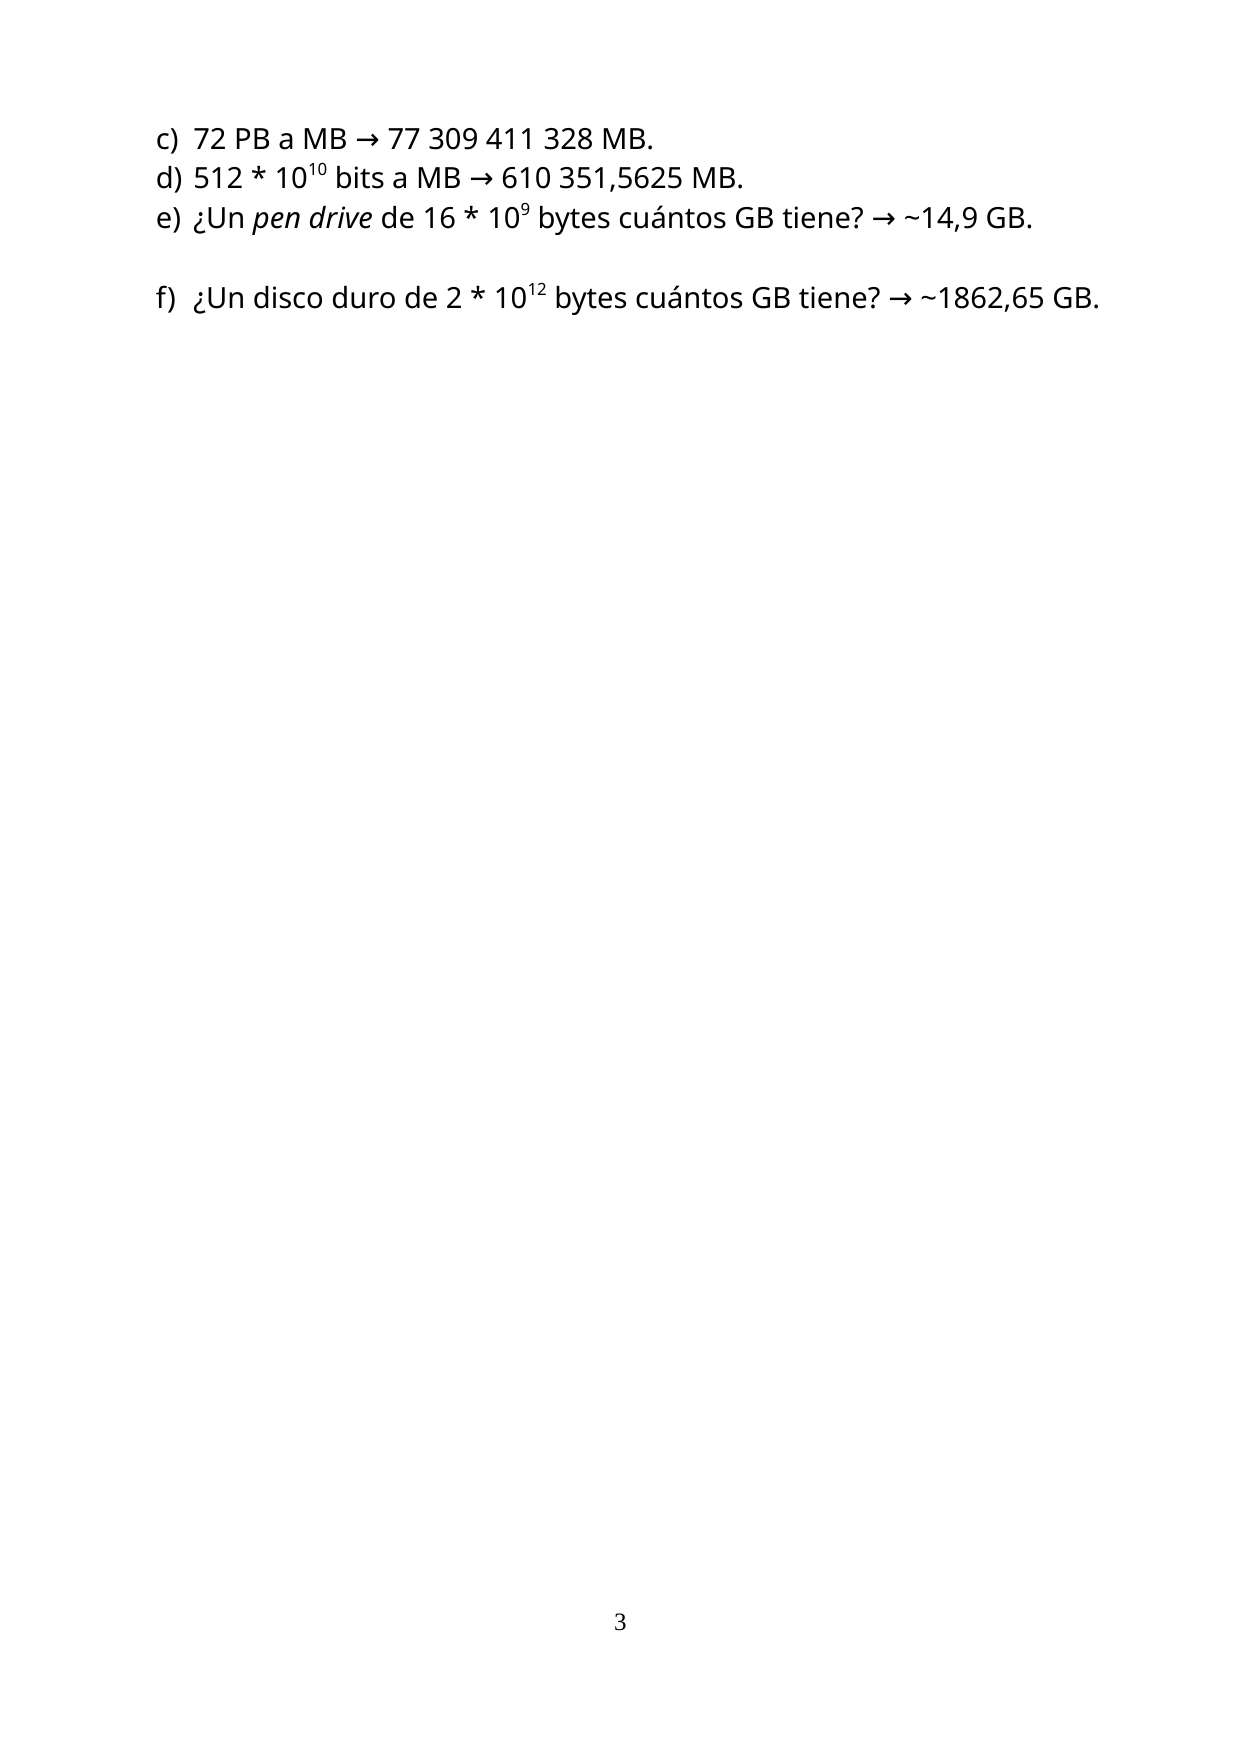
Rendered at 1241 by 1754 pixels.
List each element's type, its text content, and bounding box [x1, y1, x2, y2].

list ¿Un disco duro de 2 * 1012 bytes cuántos GB tiene? → ~1862,65 GB. [156, 277, 1122, 317]
list ¿Un pen drive de 16 * 109 bytes cuántos GB tiene? → ~14,9 GB. [156, 197, 1122, 237]
list 512 * 1010 bits a MB → 610 351,5625 MB. [156, 158, 1122, 197]
list 72 PB a MB → 77 309 411 328 MB. [156, 118, 1122, 158]
